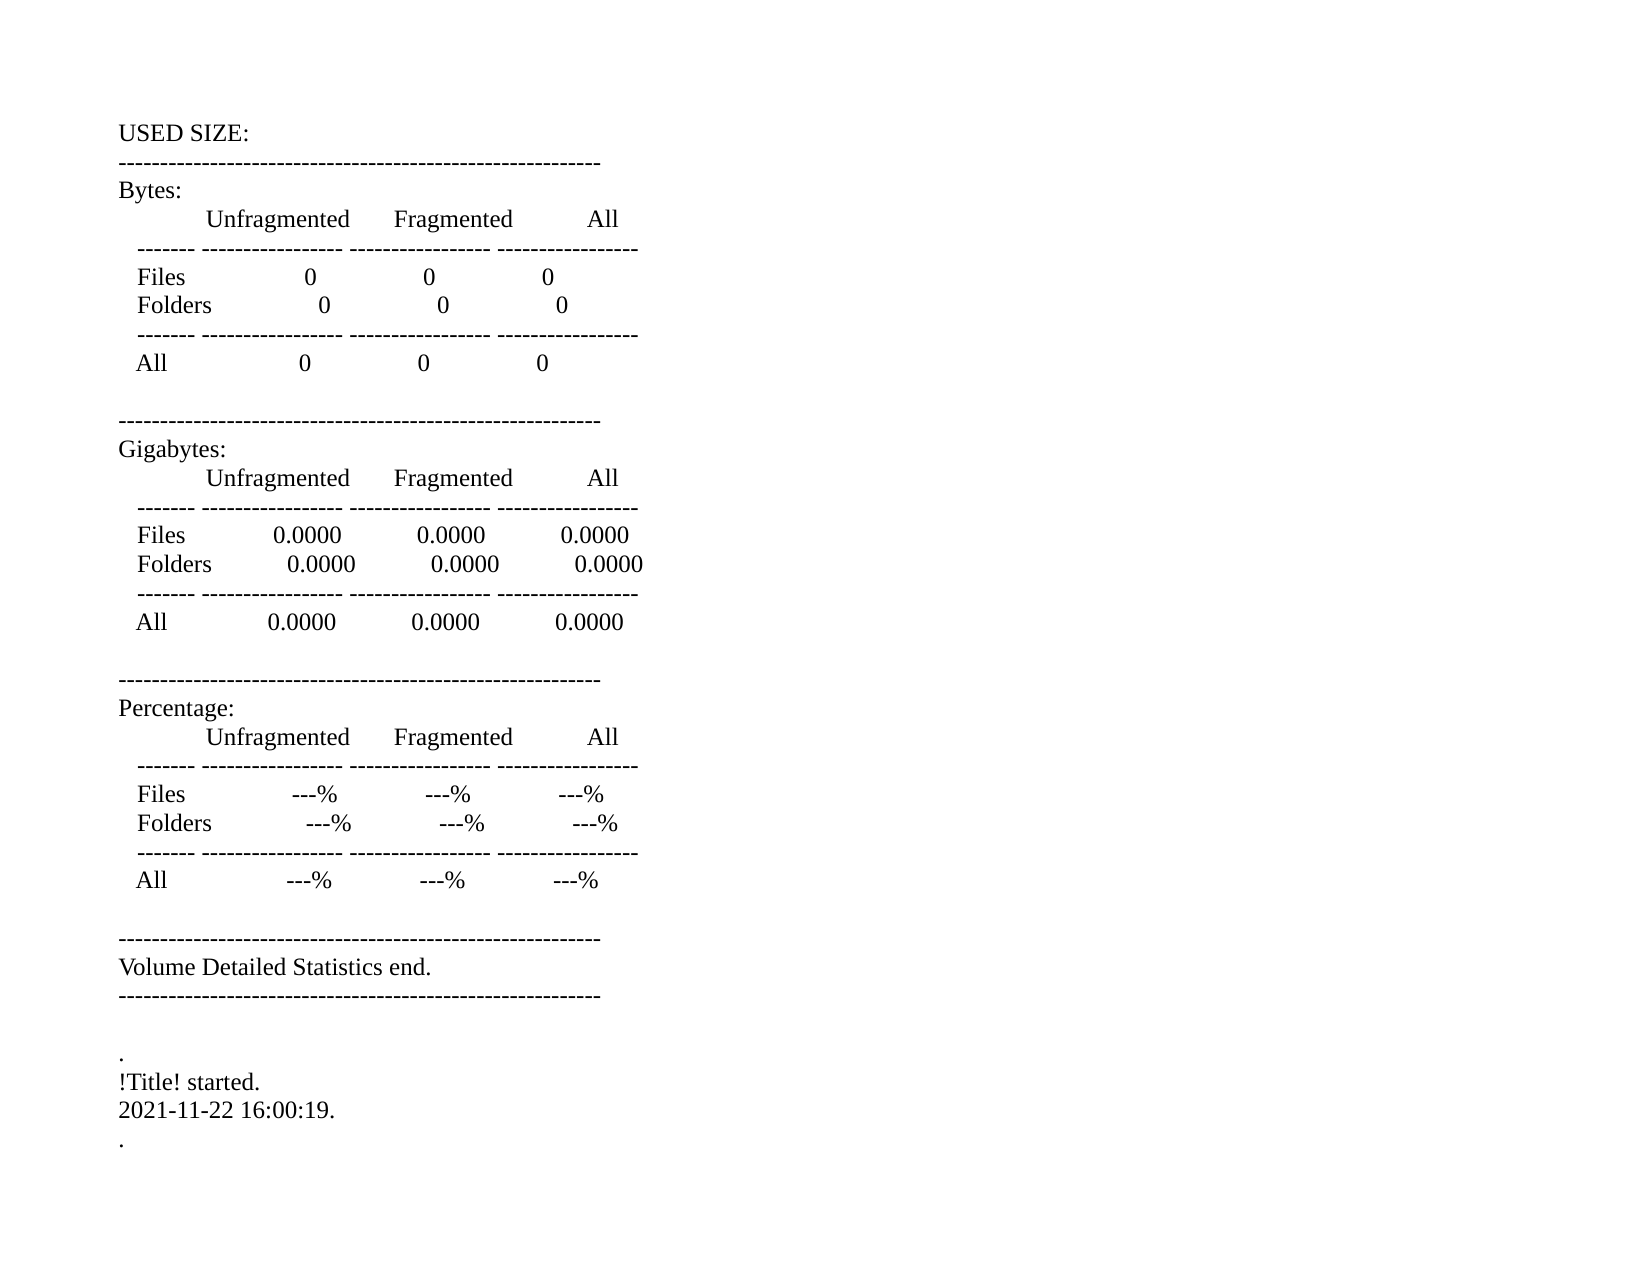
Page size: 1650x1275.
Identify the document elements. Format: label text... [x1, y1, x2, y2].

text Volume Detailed Statistics end. [118, 952, 1532, 981]
text ------- ----------------- ----------------- ----------------- [118, 751, 1532, 779]
text 2021-11-22 16:00:19. [118, 1096, 1532, 1124]
text Bytes: [118, 176, 1532, 204]
text All 0.0000 0.0000 0.0000 [118, 607, 1532, 636]
text Files 0.0000 0.0000 0.0000 [118, 521, 1532, 549]
text Folders 0.0000 0.0000 0.0000 [118, 549, 1532, 578]
text ------- ----------------- ----------------- ----------------- [118, 837, 1532, 866]
text USED SIZE: [118, 118, 1532, 147]
text ---------------------------------------------------------- [118, 406, 1532, 434]
text Unfragmented Fragmented All [118, 722, 1532, 751]
text Folders ---% ---% ---% [118, 808, 1532, 837]
text . [118, 1038, 1532, 1067]
text ---------------------------------------------------------- [118, 923, 1532, 952]
text Percentage: [118, 693, 1532, 722]
text !Title! started. [118, 1067, 1532, 1096]
text Files ---% ---% ---% [118, 779, 1532, 808]
text Unfragmented Fragmented All [118, 204, 1532, 233]
text All ---% ---% ---% [118, 866, 1532, 894]
text ---------------------------------------------------------- [118, 147, 1532, 176]
text Folders 0 0 0 [118, 291, 1532, 319]
text Files 0 0 0 [118, 262, 1532, 291]
text Gigabytes: [118, 434, 1532, 463]
text ---------------------------------------------------------- [118, 664, 1532, 693]
text ------- ----------------- ----------------- ----------------- [118, 233, 1532, 262]
text ------- ----------------- ----------------- ----------------- [118, 578, 1532, 607]
text ------- ----------------- ----------------- ----------------- [118, 319, 1532, 348]
text . [118, 1124, 1532, 1153]
text All 0 0 0 [118, 348, 1532, 377]
text Unfragmented Fragmented All [118, 463, 1532, 492]
text ---------------------------------------------------------- [118, 981, 1532, 1009]
text ------- ----------------- ----------------- ----------------- [118, 492, 1532, 521]
